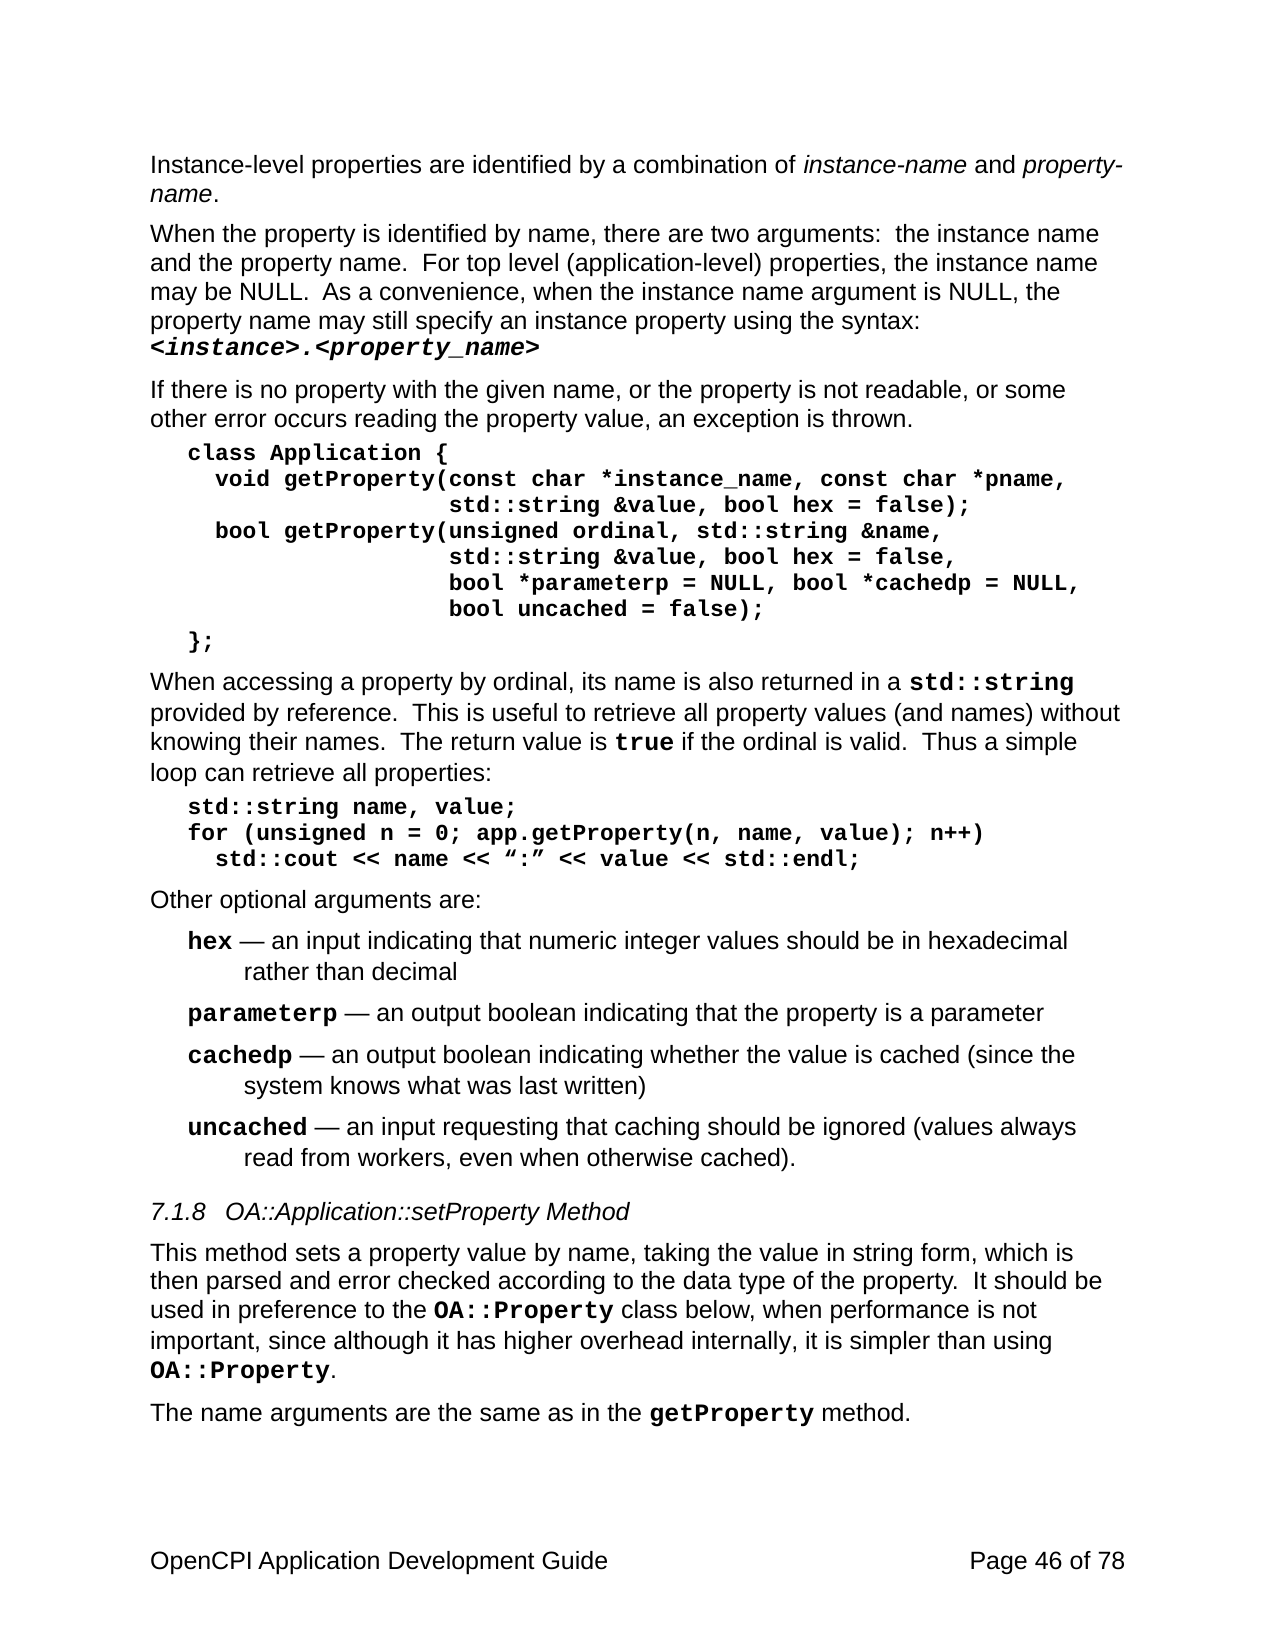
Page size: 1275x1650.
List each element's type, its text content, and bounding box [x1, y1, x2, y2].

text The name arguments are the same as in the getProperty method. [150, 1398, 1125, 1428]
text }; [187, 629, 1125, 655]
text This method sets a property value by name, taking the value in string form, which is then parsed and error checked according to the data type of the property. It should be used in preference to the OA::Property class below, when performance is not important, since although it has higher overhead internally, it is simpler than using OA::Property. [150, 1237, 1125, 1386]
text class Application { void getProperty(const char *instance_name, const char *pname, std::string &value, bool hex = false); bool getProperty(unsigned ordinal, std::string &name, std::string &value, bool hex = false, bool *parameterp = NULL, bool *cachedp = NULL, bool uncached = false); [187, 441, 1125, 623]
text Instance-level properties are identified by a combination of instance-name and property-name. [150, 150, 1125, 207]
text If there is no property with the given name, or the property is not readable, or some other error occurs reading the property value, an exception is thrown. [150, 375, 1125, 432]
text When the property is identified by name, there are two arguments: the instance name and the property name. For top level (application-level) properties, the instance name may be NULL. As a convenience, when the instance name argument is NULL, the property name may still specify an instance property using the syntax: <instance>.<property_name> [150, 219, 1125, 363]
text uncached — an input requesting that caching should be ignored (values always read from workers, even when otherwise cached). [187, 1112, 1125, 1172]
text parameterp — an output boolean indicating that the property is a parameter [187, 997, 1125, 1028]
text When accessing a property by ordinal, its name is also returned in a std::string provided by reference. This is useful to retrieve all property values (and names) without knowing their names. The return value is true if the ordinal is valid. Thus a simple loop can retrieve all properties: [150, 667, 1125, 786]
text std::string name, value; for (unsigned n = 0; app.getProperty(n, name, value); n++) std::cout << name << “:” << value << std::endl; [187, 795, 1125, 873]
text cachedp — an output boolean indicating whether the value is cached (since the system knows what was last written) [187, 1040, 1125, 1100]
text hex — an input indicating that numeric integer values should be in hexadecimal rather than decimal [187, 926, 1125, 986]
text Other optional arguments are: [150, 885, 1125, 914]
subtitle OA::Application::setProperty Method [150, 1197, 1125, 1226]
